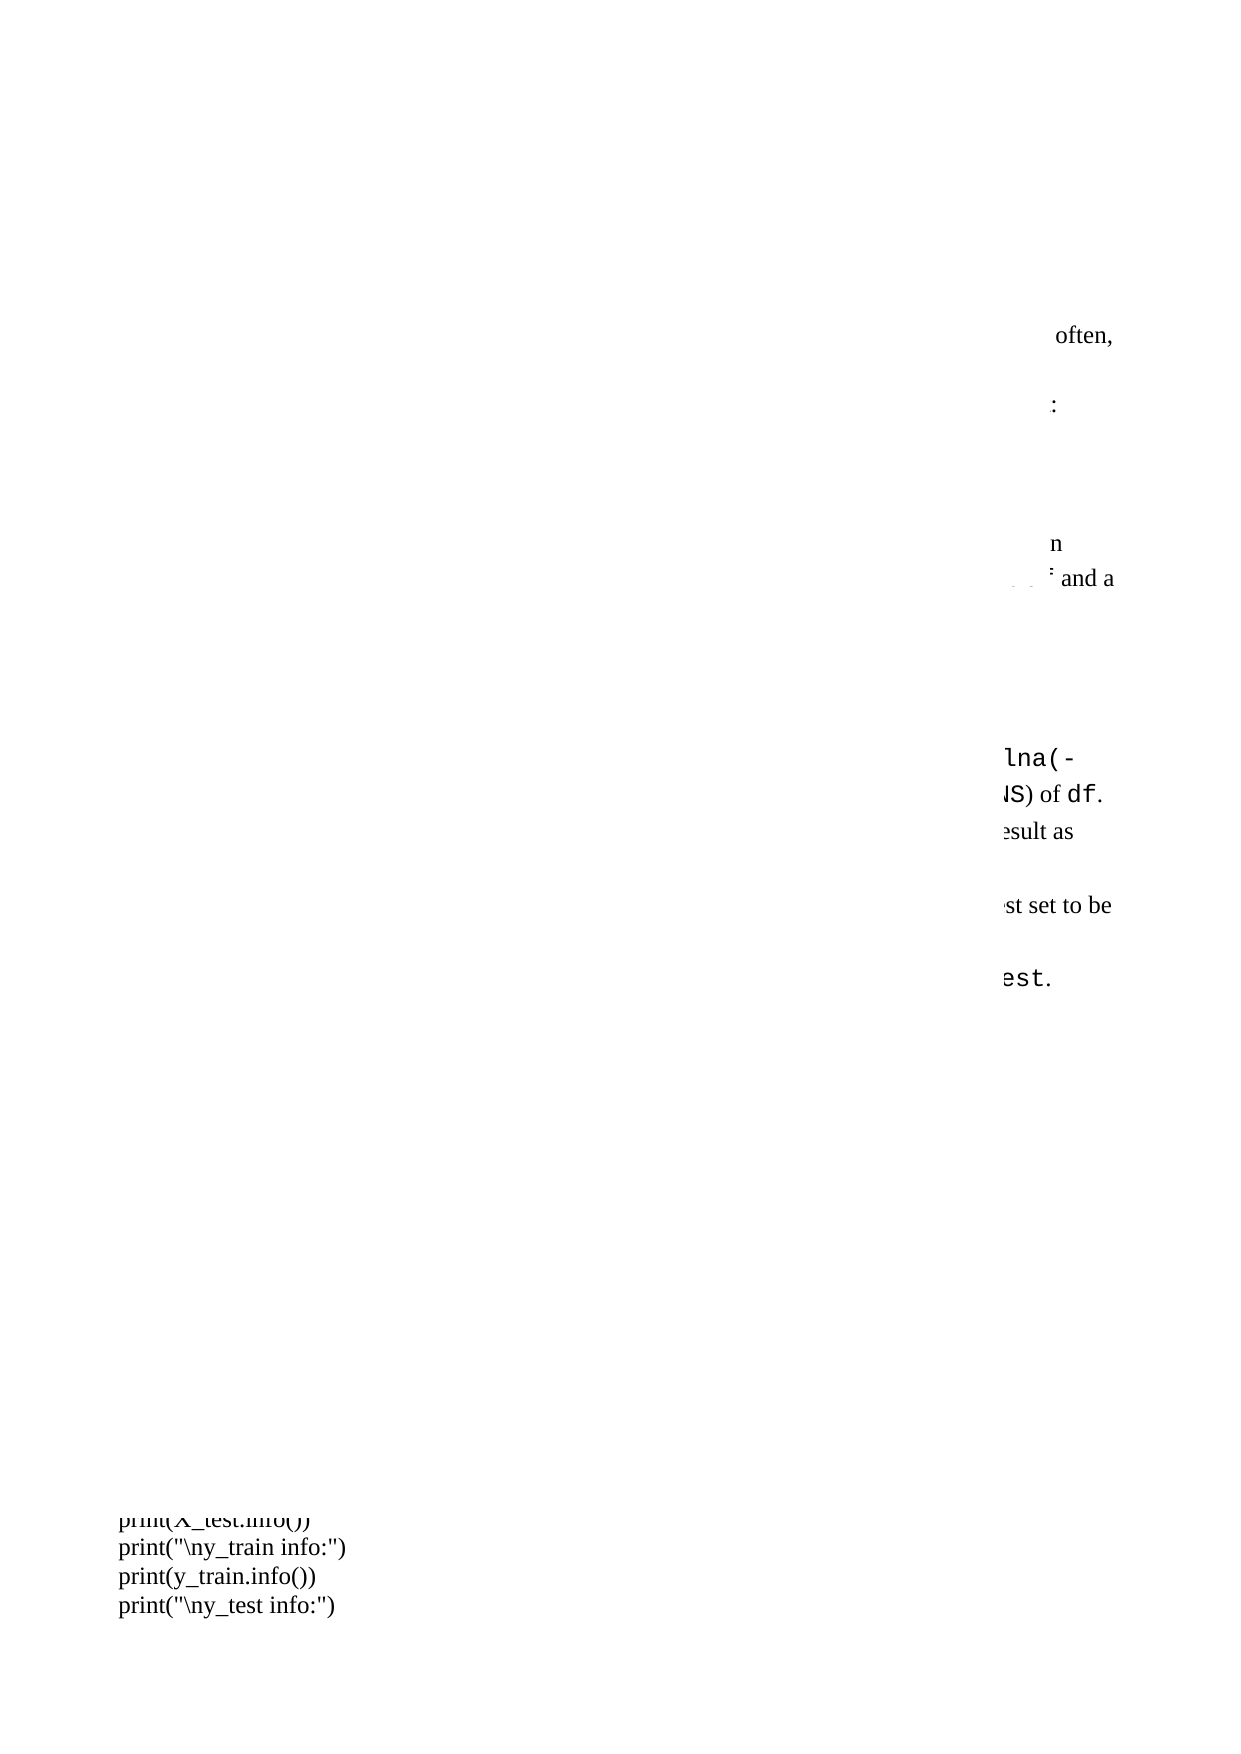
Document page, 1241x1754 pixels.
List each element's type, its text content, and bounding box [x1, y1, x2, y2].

text print("\nX_test info:") [1004, 1475, 1122, 1504]
subtitle Instructions [1004, 663, 1122, 687]
text print("\ny_test info:") [118, 1590, 1122, 1619]
text label_dummies = pd.get_dummies(df[LABELS]) [1004, 1159, 1122, 1187]
text print("\ny_train info:") [118, 1532, 1122, 1561]
text X_train, X_test, y_train, y_test = multilabel_train_test_split(numeric_data_only, [1004, 1245, 1122, 1274]
text Alright, you've been patient and awesome. It's finally time to start training models! [1050, 271, 1122, 299]
list Fill in the .info() method calls for X_train, X_test, y_train, and y_test. [1004, 963, 1122, 994]
list Convert the labels (available in the list LABELS) to dummy variables. Save the result as label_dummies. [1004, 816, 1122, 884]
text >>SOLUTION [1004, 1015, 1122, 1044]
text # Create training and test sets [1004, 1216, 1122, 1245]
text print(y_train.info()) [118, 1561, 1122, 1590]
text # Get labels and convert to dummy variables: label_dummies [1004, 1130, 1122, 1159]
text Feel free to check out the full code for multilabel_train_test_split here. [1050, 477, 1122, 508]
text print(X_test.info()) [122, 1504, 1122, 1532]
text print(X_train.info()) [1004, 1446, 1122, 1475]
list Create a new DataFrame named numeric_data_only by applying the .fillna(-1000) method to the numeric columns (available in the list NUMERIC_COLUMNS) of df. [1004, 743, 1122, 810]
text The first step is to split the data into a training set and a test set. Some labels don't occur very often, but we want to make sure that they appear in both the training and the test sets. We provide a function that will make sure at least min_count examples of each label appear in each split: multilabel_train_test_split. [1050, 320, 1122, 456]
text 100xp [1004, 694, 1122, 722]
text label_dummies, [1004, 1274, 1122, 1302]
text size=0.2, [1004, 1302, 1122, 1331]
list In the call to multilabel_train_test_split(), set the size of your test set to be 0.2. Use a seed of 123. [1004, 890, 1122, 957]
text print("X_train info:") [1004, 1417, 1122, 1446]
text MACHINE LEARNIG -2 DATACAMP [1050, 118, 1122, 147]
text seed=123) [1004, 1331, 1122, 1360]
text # Create the new DataFrame: numeric_data_only [1004, 1044, 1122, 1072]
text # Print the info [1004, 1389, 1122, 1417]
text numeric_data_only = df[NUMERIC_COLUMNS].fillna(-1000) [1004, 1072, 1122, 1101]
text You'll start with a simple model that uses just the numeric columns of your DataFrame when calling multilabel_train_test_split. The data has been read into a DataFrame df and a list consisting of just the numeric columns is available as NUMERIC_COLUMNS. [1004, 528, 1122, 630]
subtitle Setting up a train-test split in scikit-learn [1050, 201, 1122, 258]
